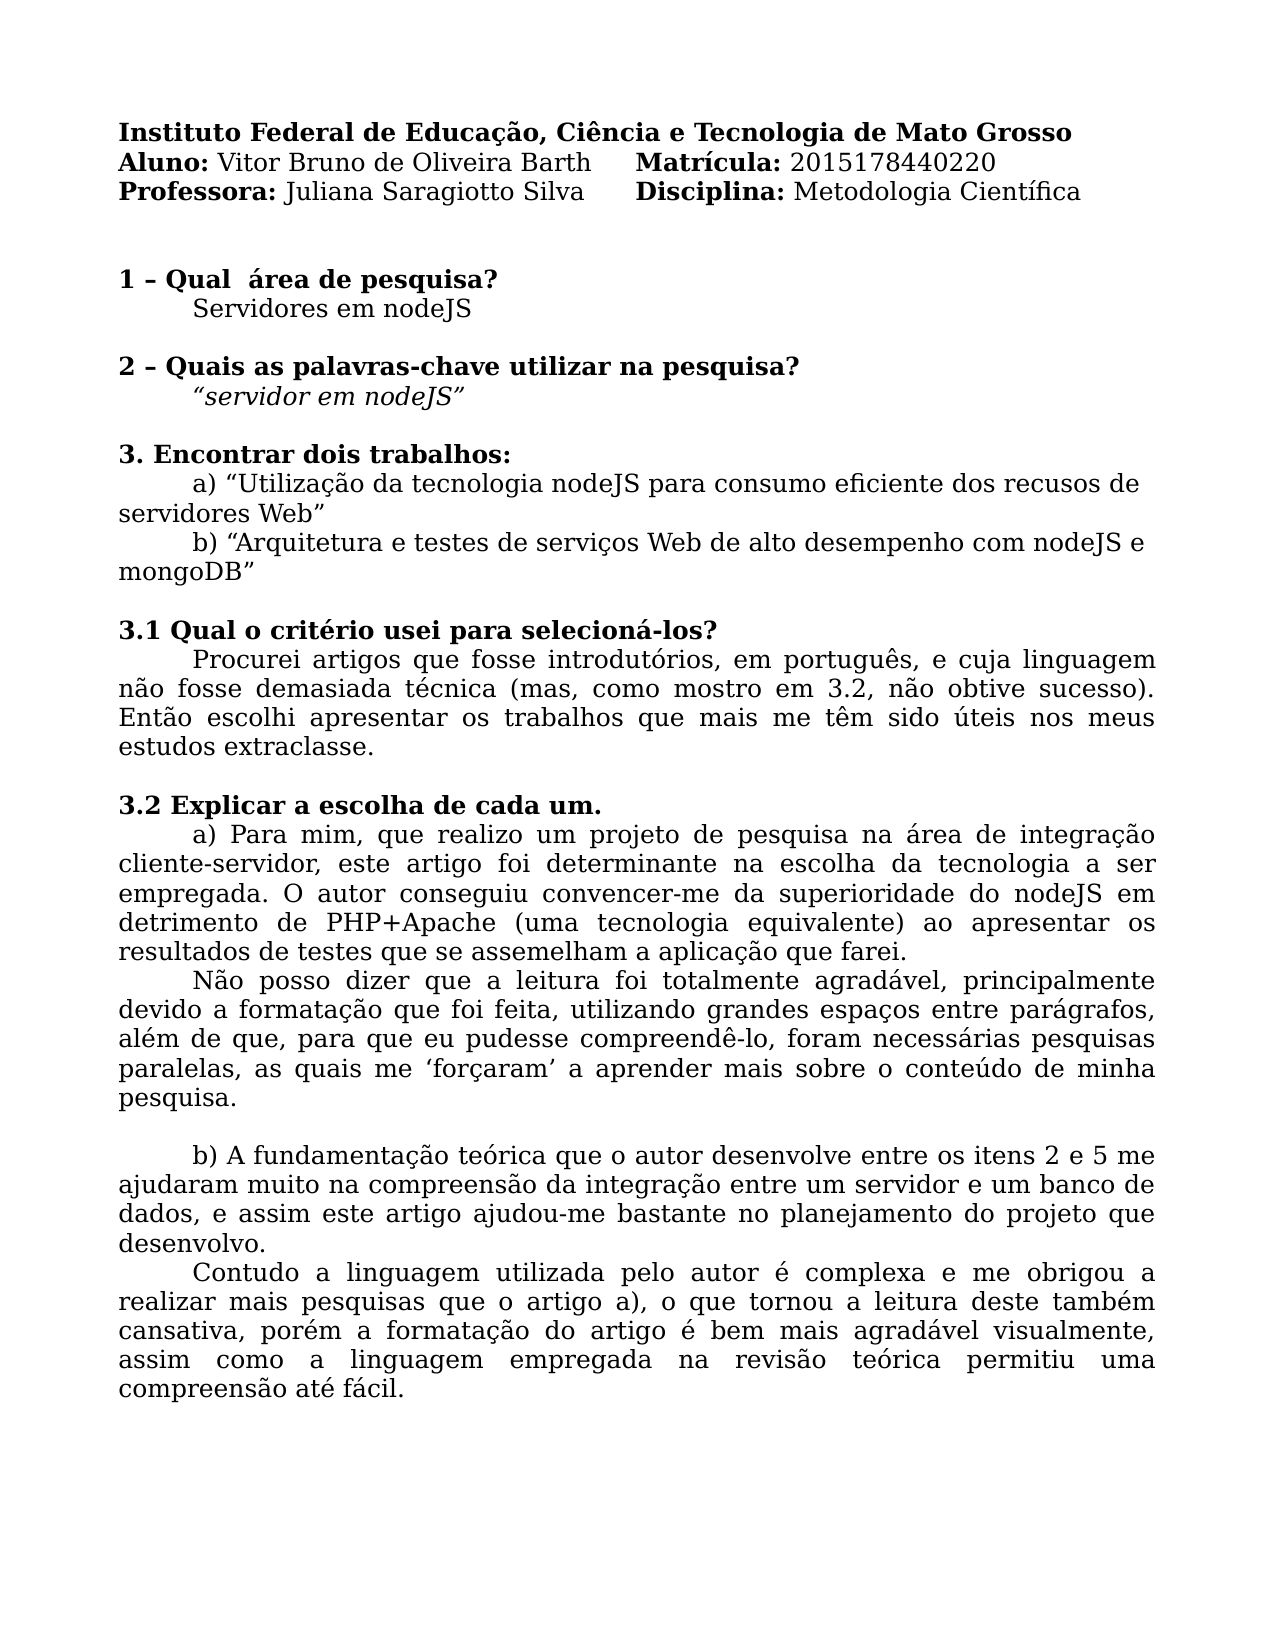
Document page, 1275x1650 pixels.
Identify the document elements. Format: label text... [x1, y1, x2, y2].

text “servidor em nodeJS” [118, 382, 1157, 411]
text b) A fundamentação teórica que o autor desenvolve entre os itens 2 e 5 me ajudaram muito na compreensão da integração entre um servidor e um banco de dados, e assim este artigo ajudou-me bastante no planejamento do projeto que desenvolvo. [118, 1141, 1157, 1258]
text 3.1 Qual o critério usei para selecioná-los? [118, 616, 1157, 645]
text 3. Encontrar dois trabalhos: [118, 440, 1157, 469]
text Professora: Juliana Saragiotto Silva Disciplina: Metodologia Científica [118, 177, 1157, 206]
text Instituto Federal de Educação, Ciência e Tecnologia de Mato Grosso [118, 118, 1157, 147]
text Aluno: Vitor Bruno de Oliveira Barth Matrícula: 2015178440220 [118, 147, 1157, 177]
text b) “Arquitetura e testes de serviços Web de alto desempenho com nodeJS e mongoDB” [118, 528, 1157, 586]
text Não posso dizer que a leitura foi totalmente agradável, principalmente devido a formatação que foi feita, utilizando grandes espaços entre parágrafos, além de que, para que eu pudesse compreendê-lo, foram necessárias pesquisas paralelas, as quais me ‘forçaram’ a aprender mais sobre o conteúdo de minha pesquisa. [118, 966, 1157, 1112]
text a) Para mim, que realizo um projeto de pesquisa na área de integração cliente-servidor, este artigo foi determinante na escolha da tecnologia a ser empregada. O autor conseguiu convencer-me da superioridade do nodeJS em detrimento de PHP+Apache (uma tecnologia equivalente) ao apresentar os resultados de testes que se assemelham a aplicação que farei. [118, 820, 1157, 966]
text 3.2 Explicar a escolha de cada um. [118, 791, 1157, 820]
text 1 – Qual área de pesquisa? [118, 264, 1157, 294]
text Contudo a linguagem utilizada pelo autor é complexa e me obrigou a realizar mais pesquisas que o artigo a), o que tornou a leitura deste também cansativa, porém a formatação do artigo é bem mais agradável visualmente, assim como a linguagem empregada na revisão teórica permitiu uma compreensão até fácil. [118, 1258, 1157, 1404]
text Servidores em nodeJS 2 – Quais as palavras-chave utilizar na pesquisa? [118, 294, 1157, 382]
text a) “Utilização da tecnologia nodeJS para consumo eficiente dos recusos de servidores Web” [118, 469, 1157, 528]
text Procurei artigos que fosse introdutórios, em português, e cuja linguagem não fosse demasiada técnica (mas, como mostro em 3.2, não obtive sucesso). Então escolhi apresentar os trabalhos que mais me têm sido úteis nos meus estudos extraclasse. [118, 645, 1157, 762]
